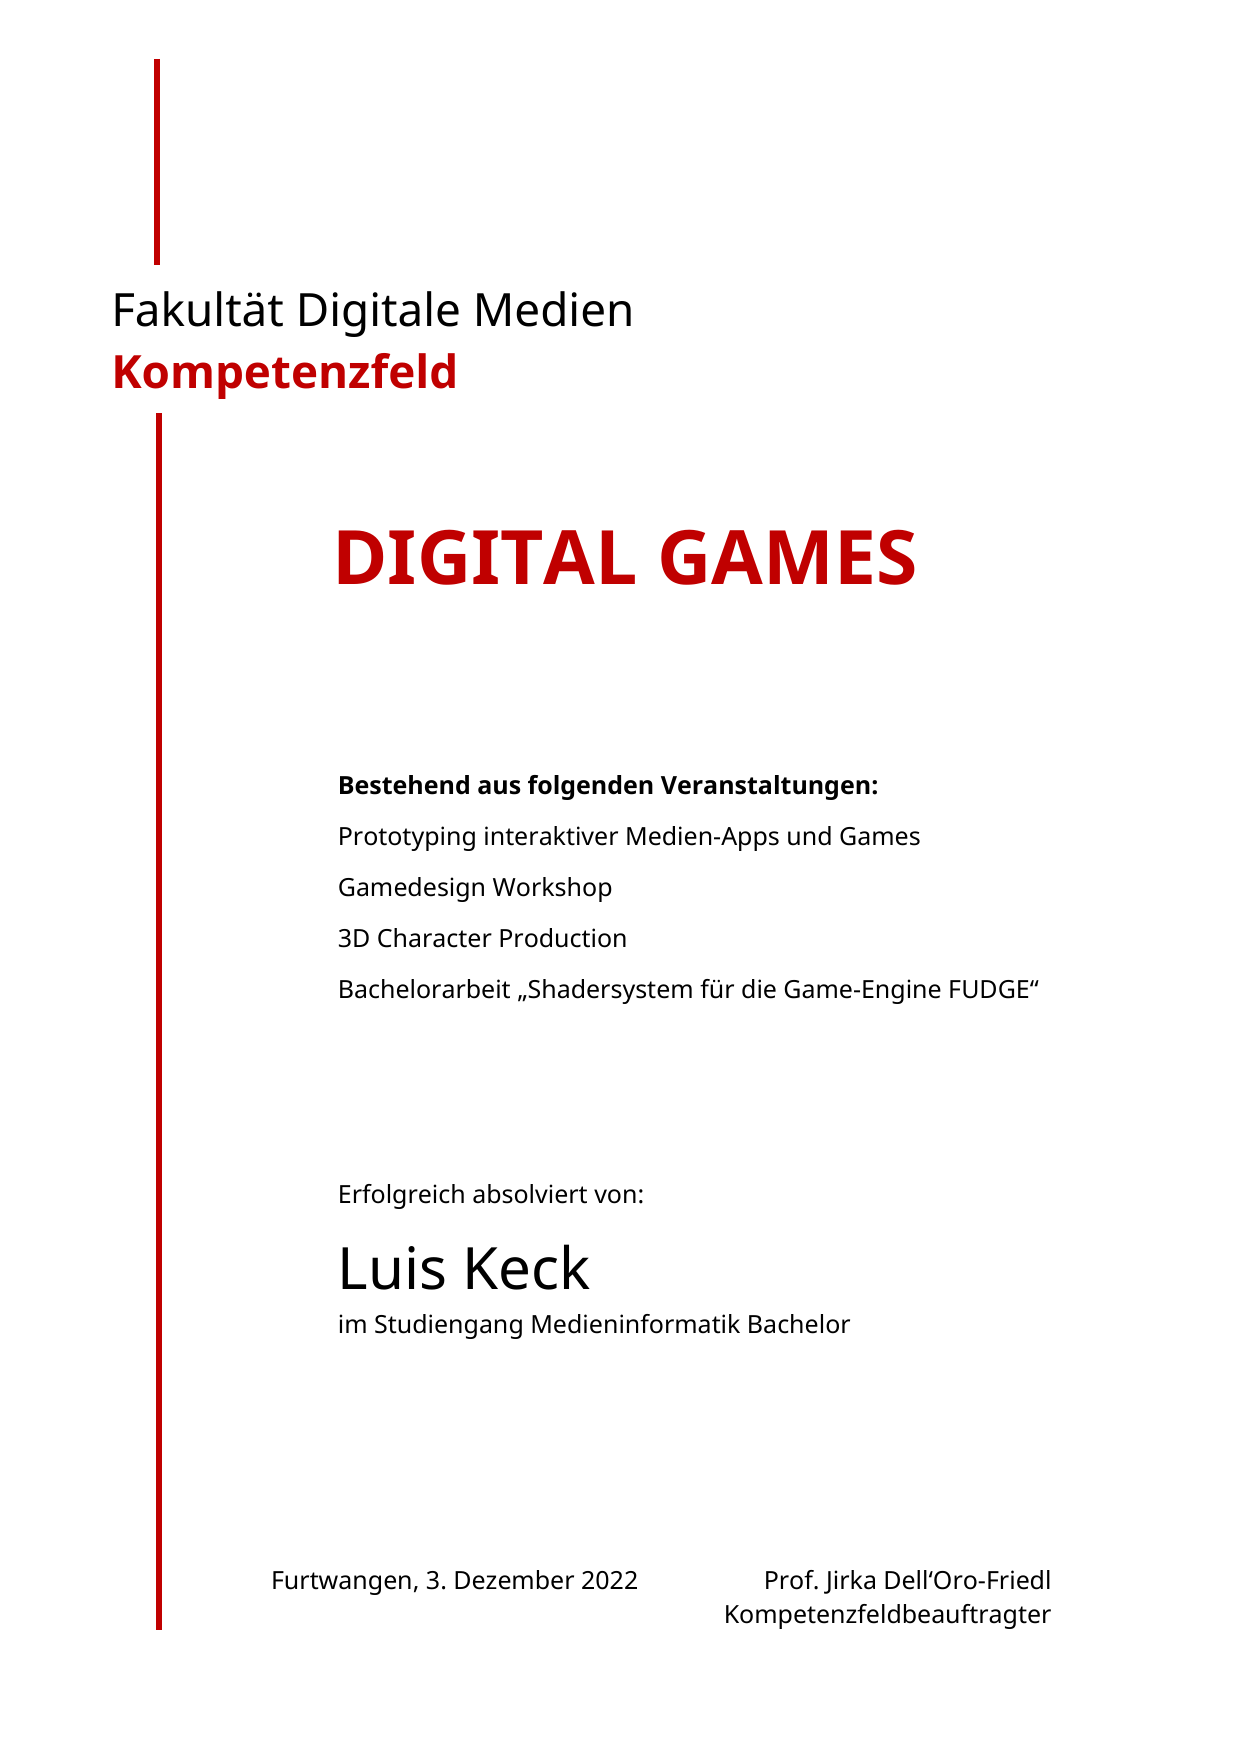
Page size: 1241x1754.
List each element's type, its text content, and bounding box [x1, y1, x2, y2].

text Prototyping interaktiver Medien-Apps und Games [338, 819, 1095, 853]
text Erfolgreich absolviert von: [338, 1176, 1095, 1210]
text im Studiengang Medieninformatik Bachelor [338, 1307, 1095, 1341]
text Kompetenzfeld [111, 340, 1190, 402]
text 3D Character Production [338, 921, 1095, 955]
text Kompetenzfeldbeauftragter [271, 1596, 1052, 1628]
text Furtwangen, 3. Dezember 2022 Prof. Jirka Dell‘Oro-Friedl [271, 1562, 1052, 1596]
text [111, 504, 156, 607]
text Bachelorarbeit „Shadersystem für die Game-Engine FUDGE“ [338, 972, 1095, 1006]
text Bestehend aus folgenden Veranstaltungen: [338, 768, 1095, 802]
text Digital Games [162, 504, 1190, 607]
text Gamedesign Workshop [338, 870, 1095, 904]
text Fakultät Digitale Medien [111, 277, 1190, 340]
text Luis Keck [338, 1227, 1095, 1307]
